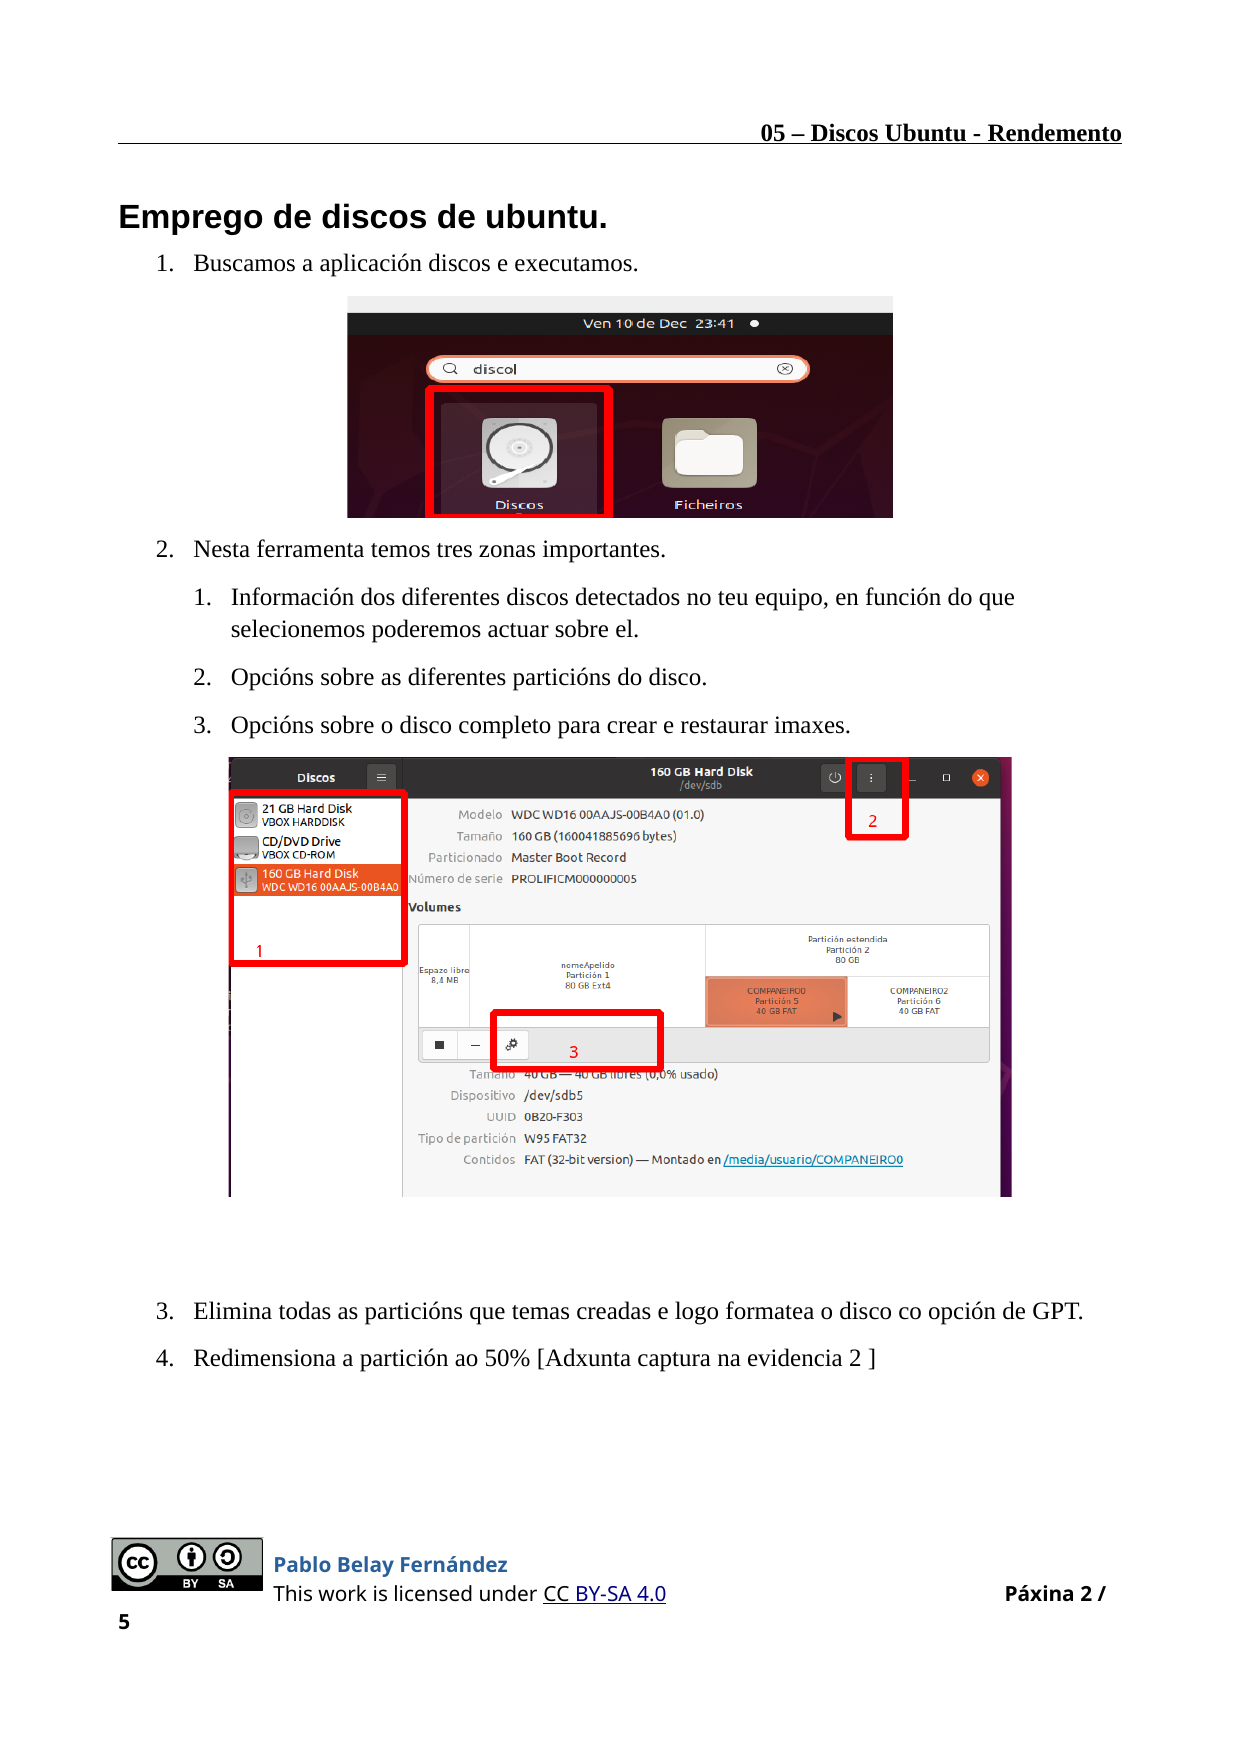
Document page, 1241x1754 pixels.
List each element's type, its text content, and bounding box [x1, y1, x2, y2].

subtitle Emprego de discos de ubuntu. [118, 197, 1122, 236]
list Elimina todas as particións que temas creadas e logo formatea o disco co opción de GPT. [156, 1296, 1122, 1325]
list Redimensiona a partición ao 50% [Adxunta captura na evidencia 2 ] [156, 1343, 1122, 1372]
picture [228, 757, 1012, 1197]
list Información dos diferentes discos detectados no teu equipo, en función do que selecionemos poderemos actuar sobre el. [193, 582, 1122, 643]
picture [110, 1536, 264, 1593]
list Buscamos a aplicación discos e executamos. [156, 248, 1122, 277]
list Opcións sobre o disco completo para crear e restaurar imaxes. [193, 710, 1122, 738]
list Nesta ferramenta temos tres zonas importantes. [156, 534, 1122, 563]
picture [347, 296, 893, 518]
list Opcións sobre as diferentes particións do disco. [193, 662, 1122, 691]
